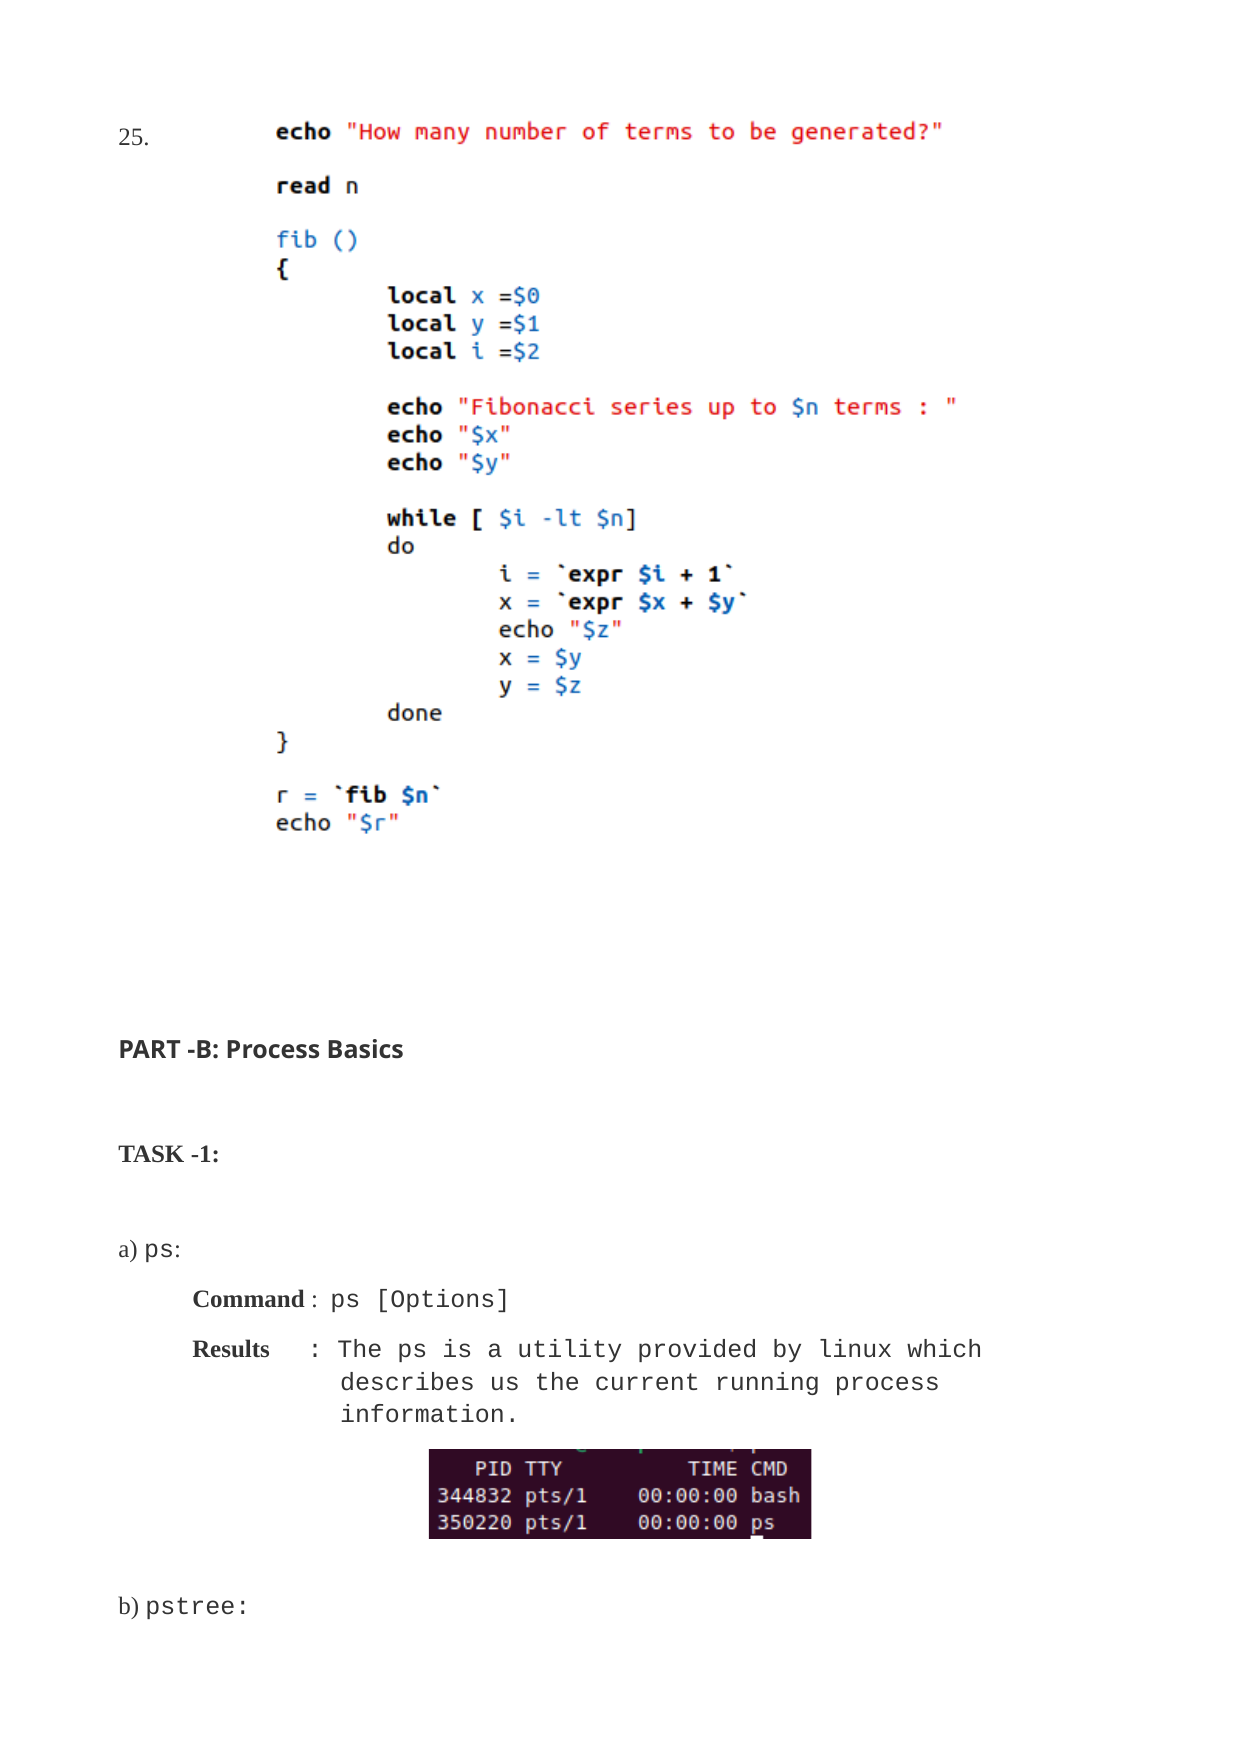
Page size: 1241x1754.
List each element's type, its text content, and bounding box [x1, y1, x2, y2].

text b) pstree: [118, 1591, 1122, 1622]
picture [276, 118, 964, 837]
picture [428, 1449, 812, 1539]
text PART -B: Process Basics [118, 1032, 1122, 1066]
text 25. [118, 118, 276, 152]
text Results : The ps is a utility provided by linux which describes us the current running process information. [118, 1334, 1122, 1430]
text TASK -1: [118, 1139, 1122, 1168]
text [964, 118, 1122, 152]
text a) ps: [118, 1234, 1122, 1265]
text Command : ps [Options] [118, 1284, 1122, 1315]
